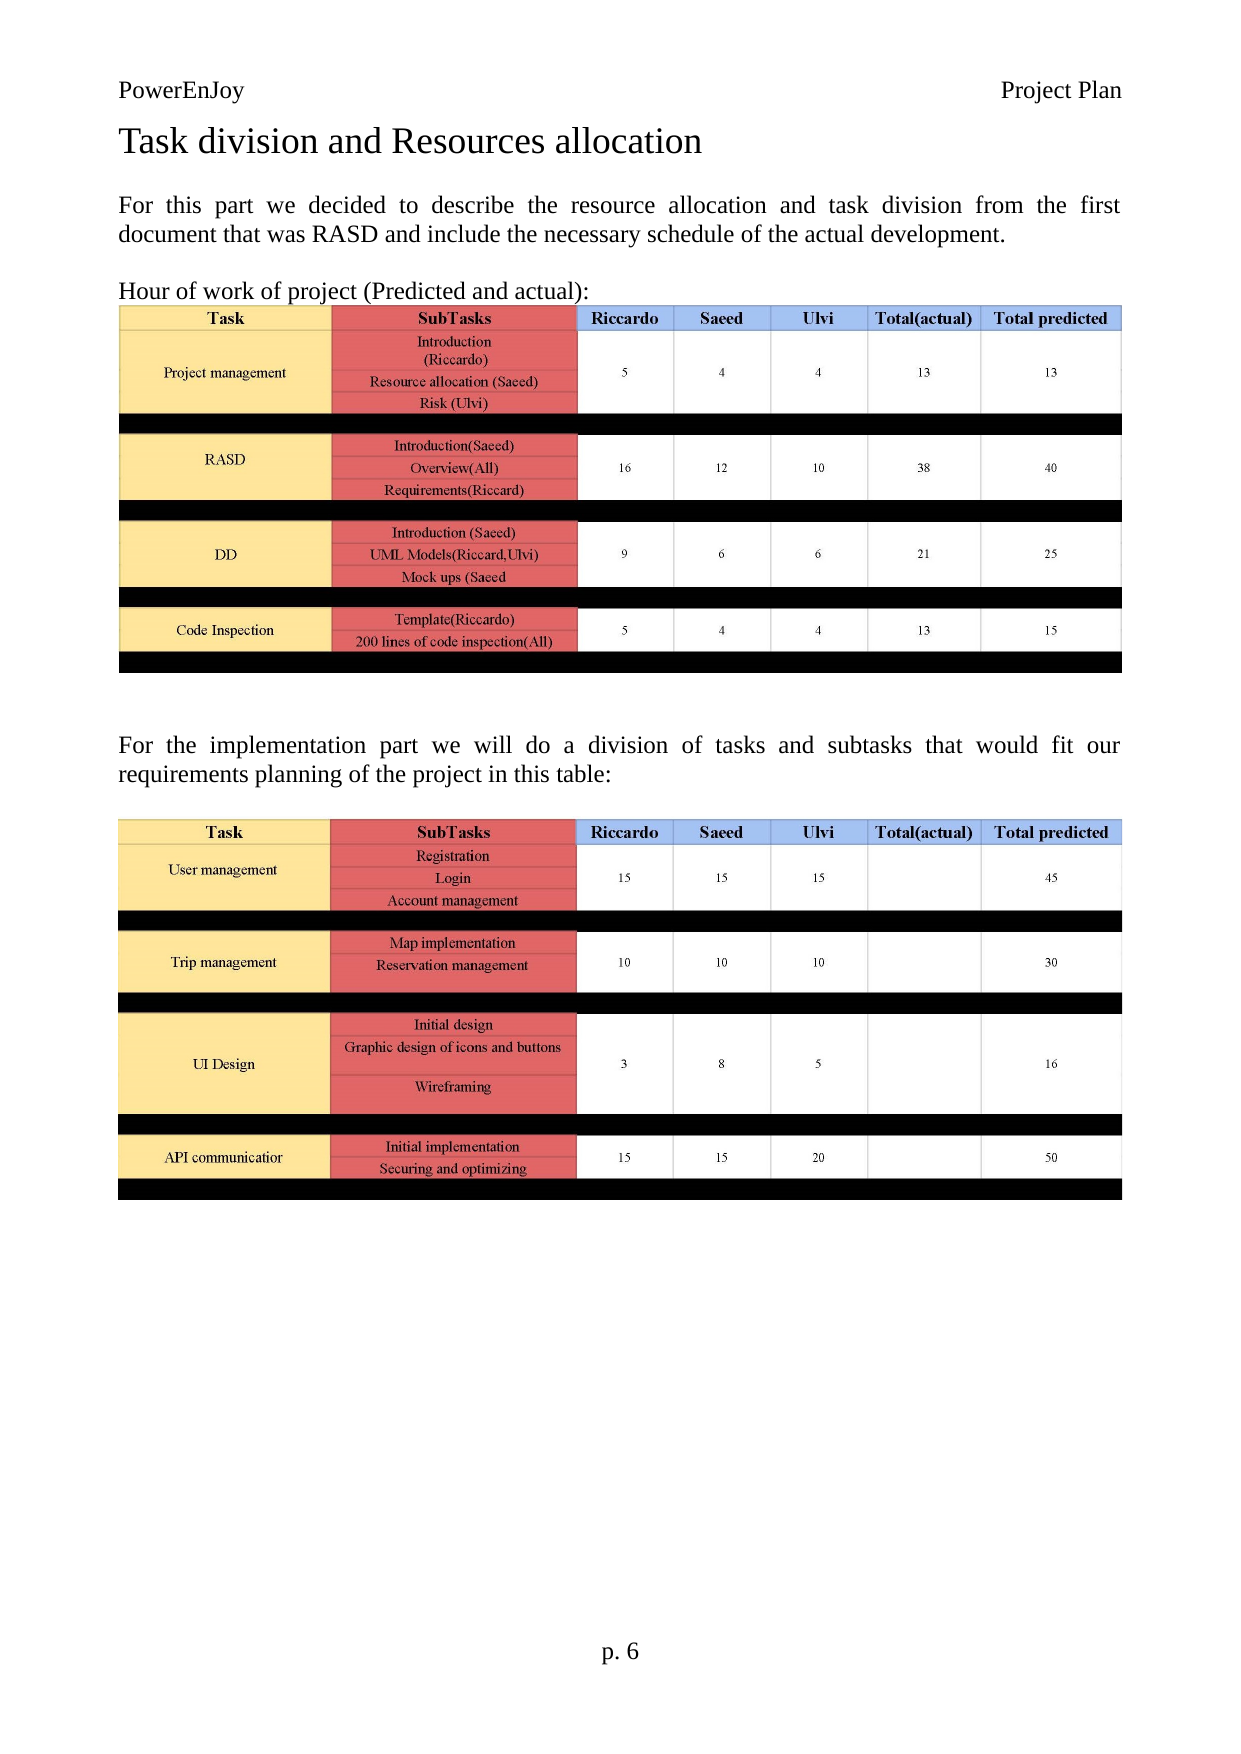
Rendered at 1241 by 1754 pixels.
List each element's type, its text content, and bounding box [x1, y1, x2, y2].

picture [118, 305, 1123, 674]
text For the implementation part we will do a division of tasks and subtasks that would fit our requirements planning of the project in this table: [118, 731, 1122, 788]
picture [118, 816, 1123, 1203]
text Hour of work of project (Predicted and actual): [118, 276, 1122, 305]
text For this part we decided to describe the resource allocation and task division from the first document that was RASD and include the necessary schedule of the actual development. [118, 190, 1122, 247]
text Task division and Resources allocation [118, 118, 1122, 161]
